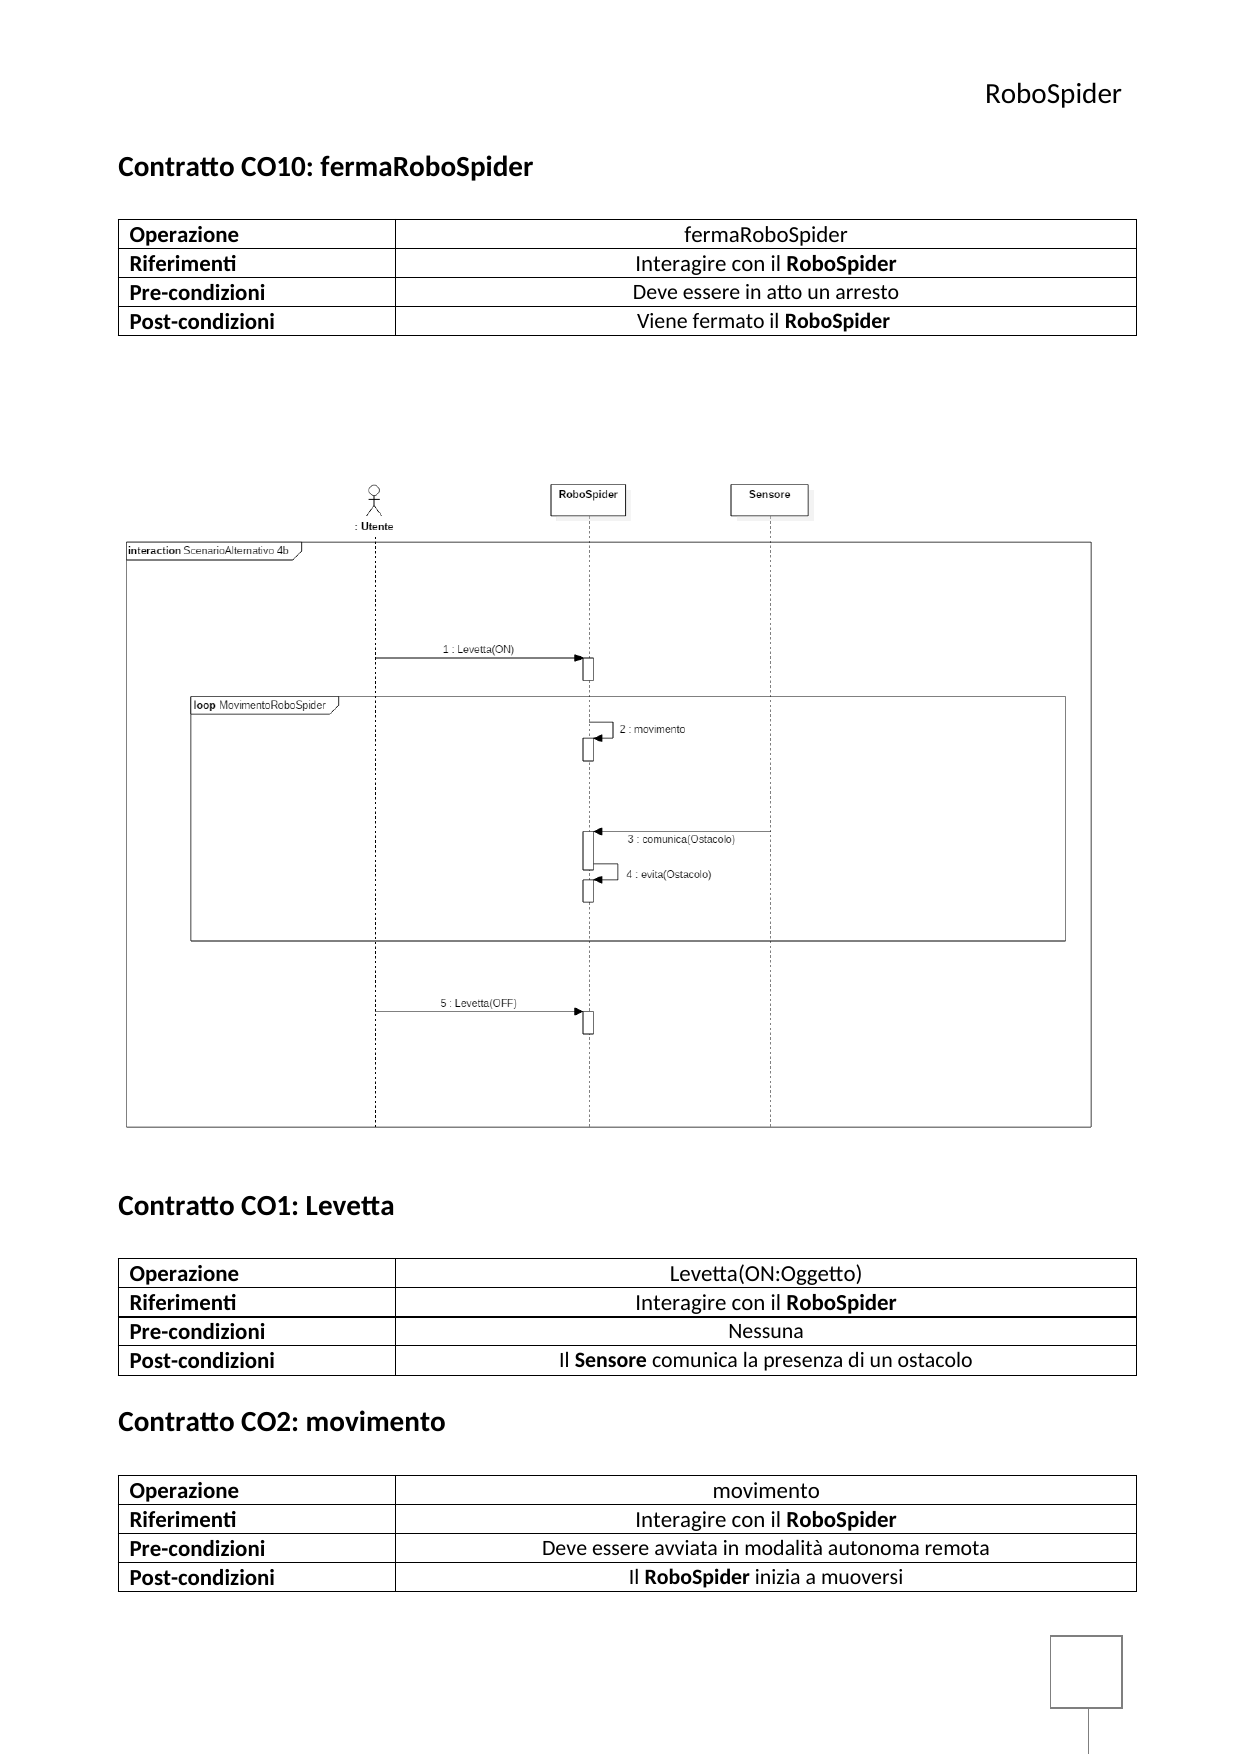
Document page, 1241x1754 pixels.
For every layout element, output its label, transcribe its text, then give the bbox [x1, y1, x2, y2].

table_cell Il RoboSpider inizia a muoversi [396, 1563, 1136, 1591]
text Contratto CO1: Levetta [118, 1187, 1122, 1258]
table_cell Interagire con il RoboSpider [396, 249, 1136, 277]
table_cell Deve essere in atto un arresto [396, 278, 1136, 306]
text Contratto CO2: movimento [118, 1403, 1122, 1475]
table_cell Riferimenti [119, 1288, 395, 1316]
table_cell Deve essere avviata in modalità autonoma remota [396, 1534, 1136, 1562]
table_cell Il Sensore comunica la presenza di un ostacolo [396, 1346, 1136, 1374]
table_cell Nessuna [396, 1318, 1136, 1345]
table_cell Post-condizioni [119, 1563, 395, 1591]
table_cell Pre-condizioni [119, 278, 395, 306]
table_header Operazione [119, 220, 395, 248]
table_cell Riferimenti [119, 249, 395, 277]
table_cell Viene fermato il RoboSpider [396, 307, 1136, 335]
table_header Operazione [119, 1259, 395, 1287]
table_cell Pre-condizioni [119, 1534, 395, 1562]
table_cell Interagire con il RoboSpider [396, 1505, 1136, 1533]
table_header fermaRoboSpider [396, 220, 1136, 248]
table_header movimento [396, 1476, 1136, 1504]
text Contratto CO10: fermaRoboSpider [118, 148, 1122, 183]
table_header Levetta(ON:Oggetto) [396, 1259, 1136, 1287]
table_cell Riferimenti [119, 1505, 395, 1533]
table_cell Post-condizioni [119, 307, 395, 335]
table_header Operazione [119, 1476, 395, 1504]
table_cell Pre-condizioni [119, 1318, 395, 1345]
table_cell Interagire con il RoboSpider [396, 1288, 1136, 1316]
table_cell Post-condizioni [119, 1346, 395, 1374]
